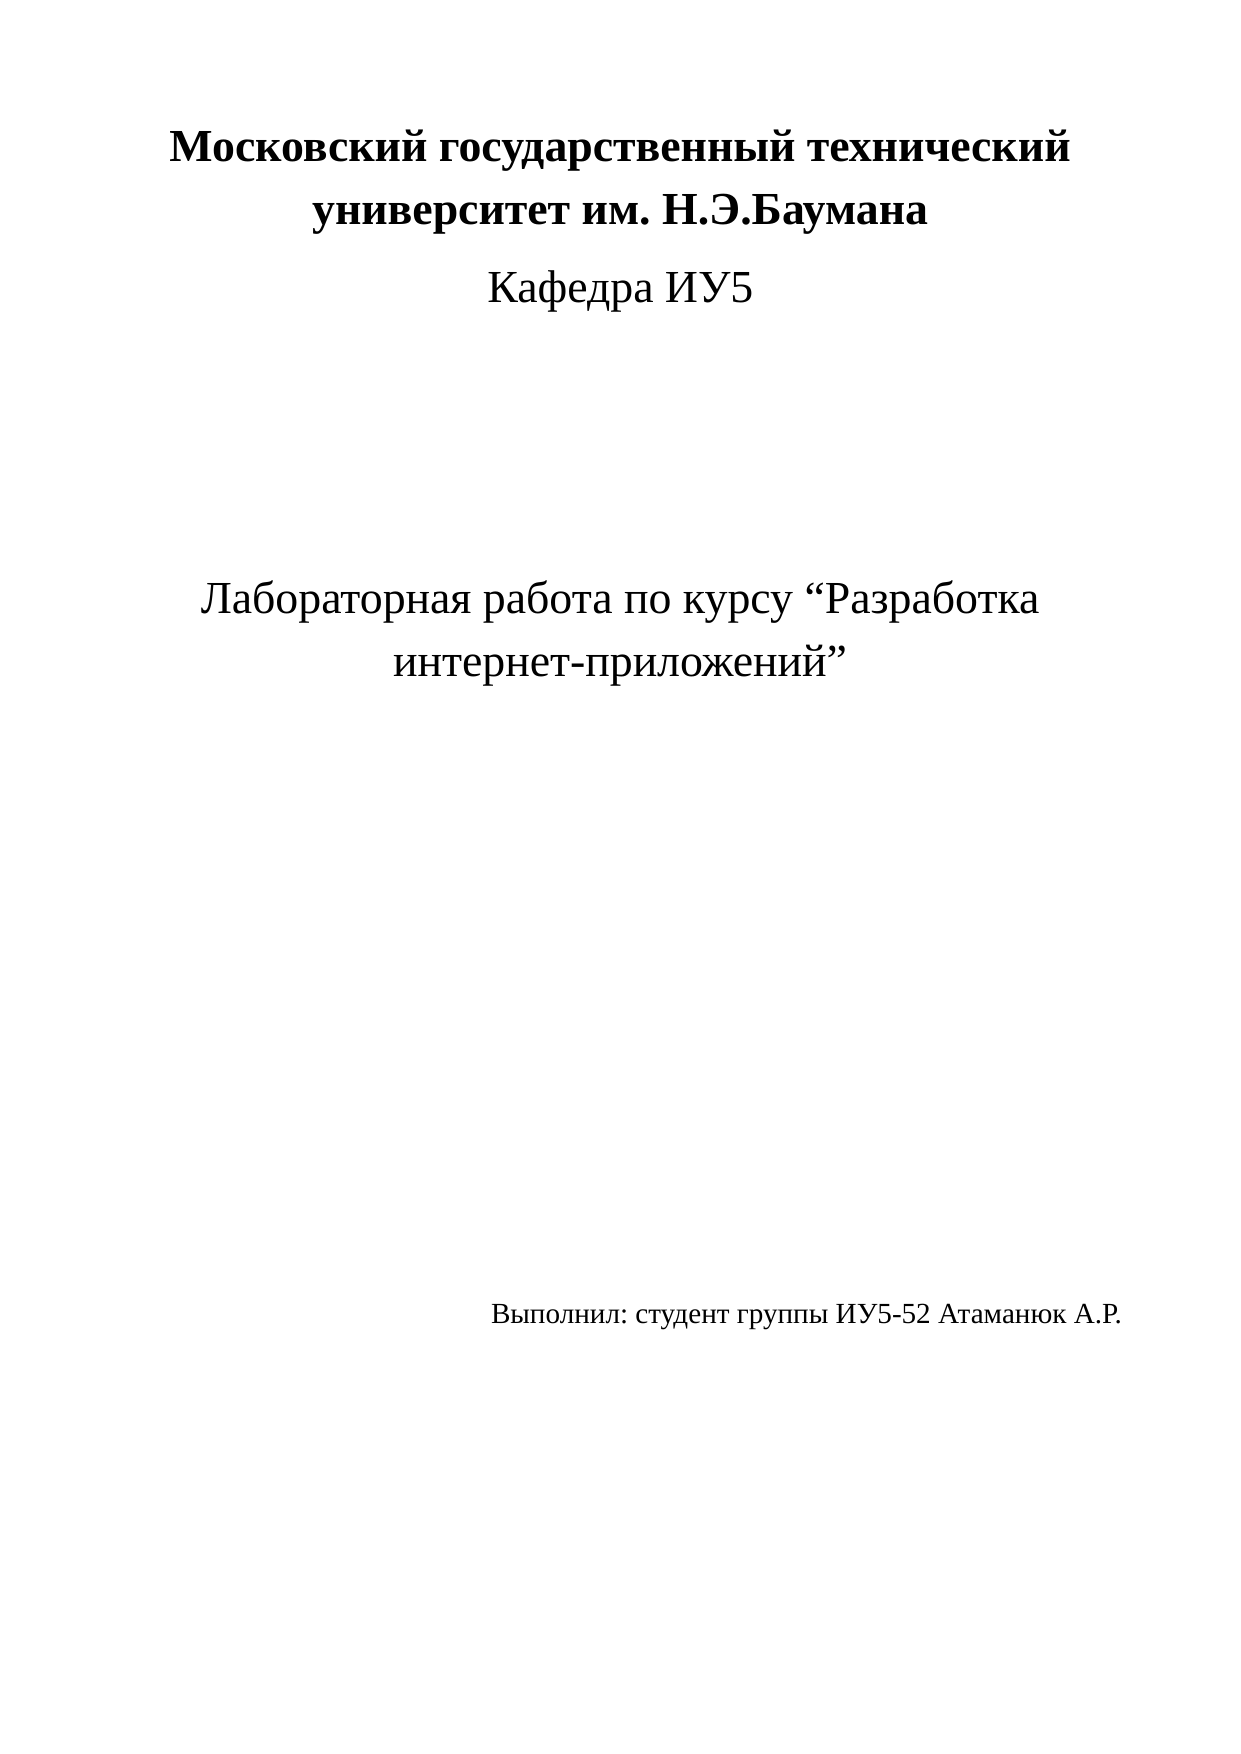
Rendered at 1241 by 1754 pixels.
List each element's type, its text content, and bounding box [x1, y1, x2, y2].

text Московский государственный технический университет им. Н.Э.Баумана [118, 118, 1122, 234]
text Лабораторная работа по курсу “Разработка интернет-приложений” [118, 570, 1122, 686]
text Кафедра ИУ5 [118, 259, 1122, 312]
text Выполнил: студент группы ИУ5-52 Атаманюк А.Р. [118, 1297, 1122, 1330]
